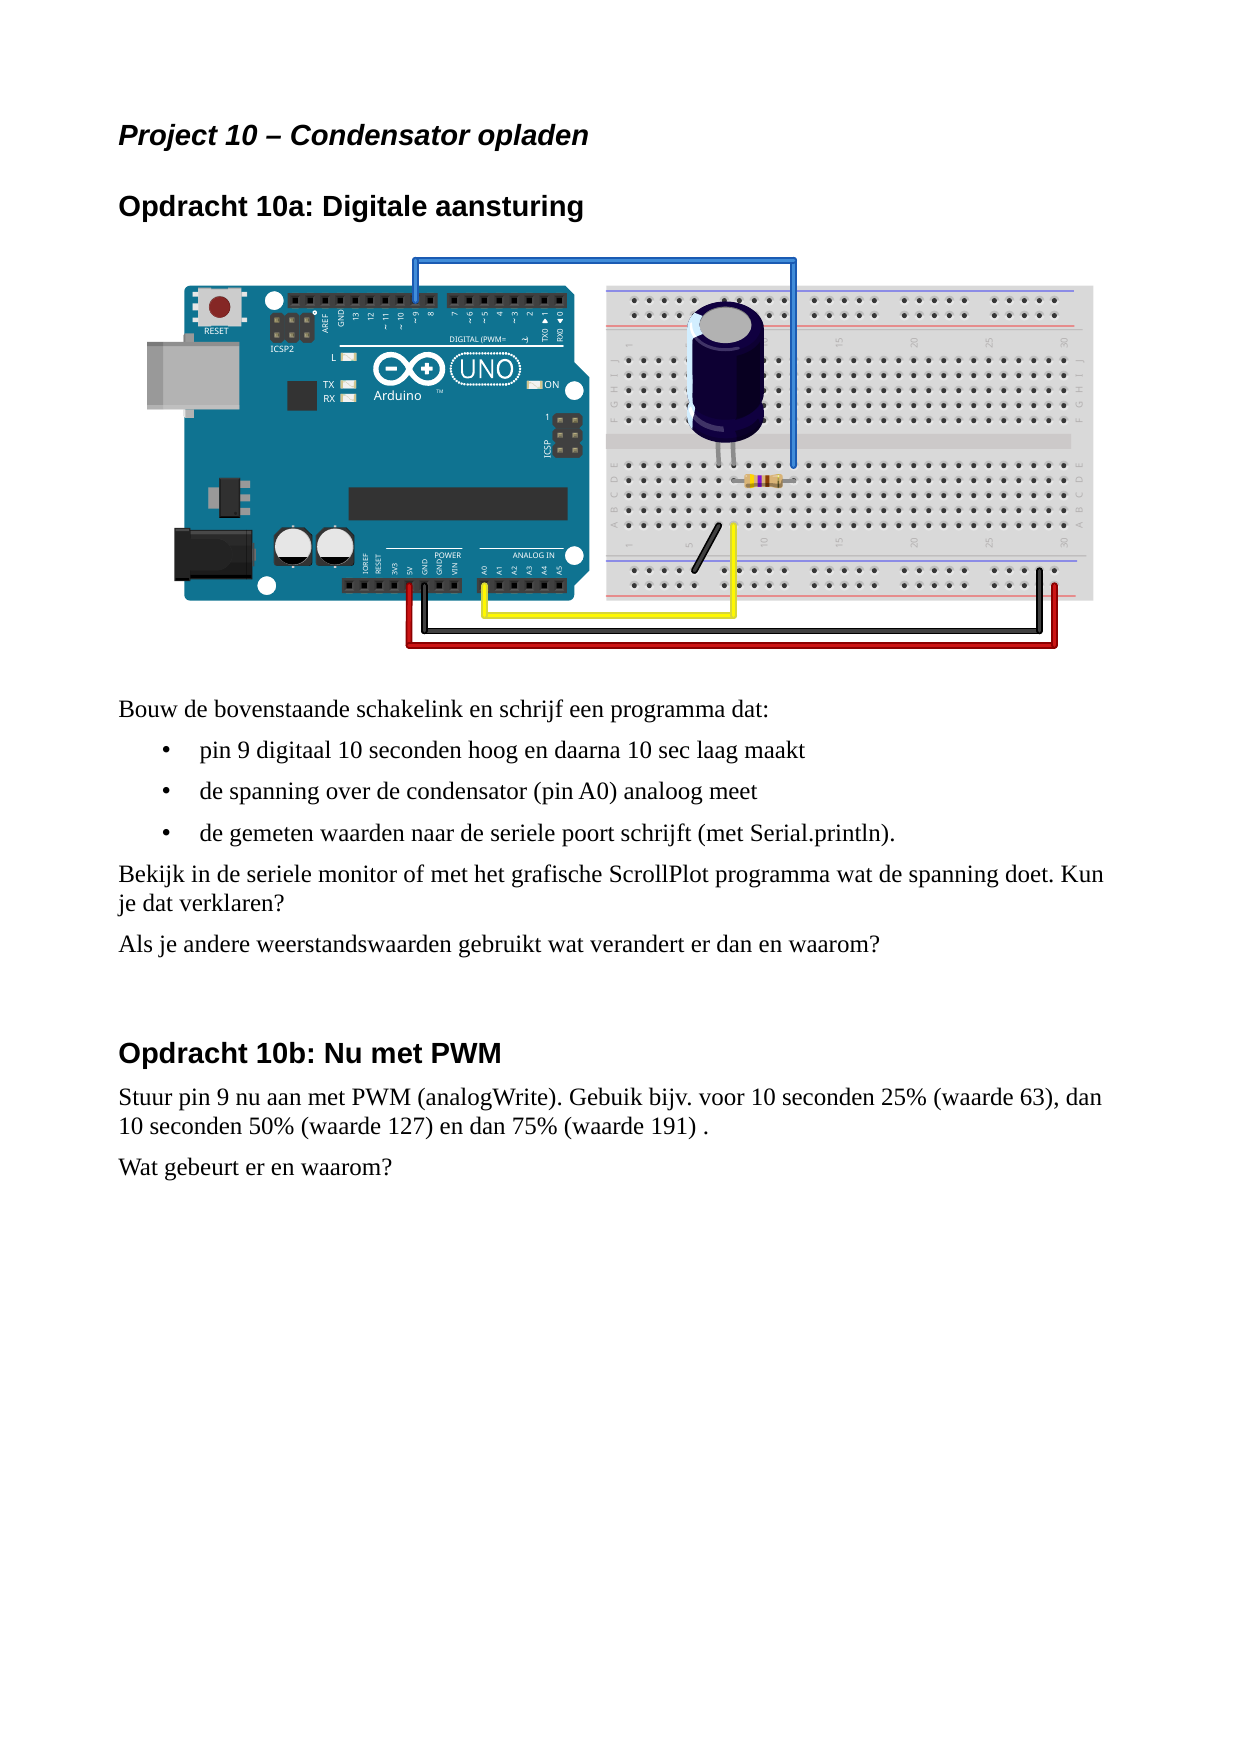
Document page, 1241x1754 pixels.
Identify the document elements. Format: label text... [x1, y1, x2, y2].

subtitle Opdracht 10a: Digitale aansturing [118, 189, 1122, 223]
subtitle Project 10 – Condensator opladen [118, 118, 1122, 152]
list pin 9 digitaal 10 seconden hoog en daarna 10 sec laag maakt [162, 735, 1122, 764]
text Wat gebeurt er en waarom? [118, 1152, 1122, 1181]
subtitle Opdracht 10b: Nu met PWM [118, 1036, 1122, 1070]
text Bekijk in de seriele monitor of met het grafische ScrollPlot programma wat de spanning doet. Kun je dat verklaren? [118, 859, 1122, 916]
list de spanning over de condensator (pin A0) analoog meet [162, 776, 1122, 805]
text Stuur pin 9 nu aan met PWM (analogWrite). Gebuik bijv. voor 10 seconden 25% (waarde 63), dan 10 seconden 50% (waarde 127) en dan 75% (waarde 191) . [118, 1082, 1122, 1140]
list de gemeten waarden naar de seriele poort schrijft (met Serial.println). [162, 818, 1122, 846]
text Bouw de bovenstaande schakelink en schrijf een programma dat: [118, 694, 1122, 723]
text Als je andere weerstandswaarden gebruikt wat verandert er dan en waarom? [118, 929, 1122, 958]
